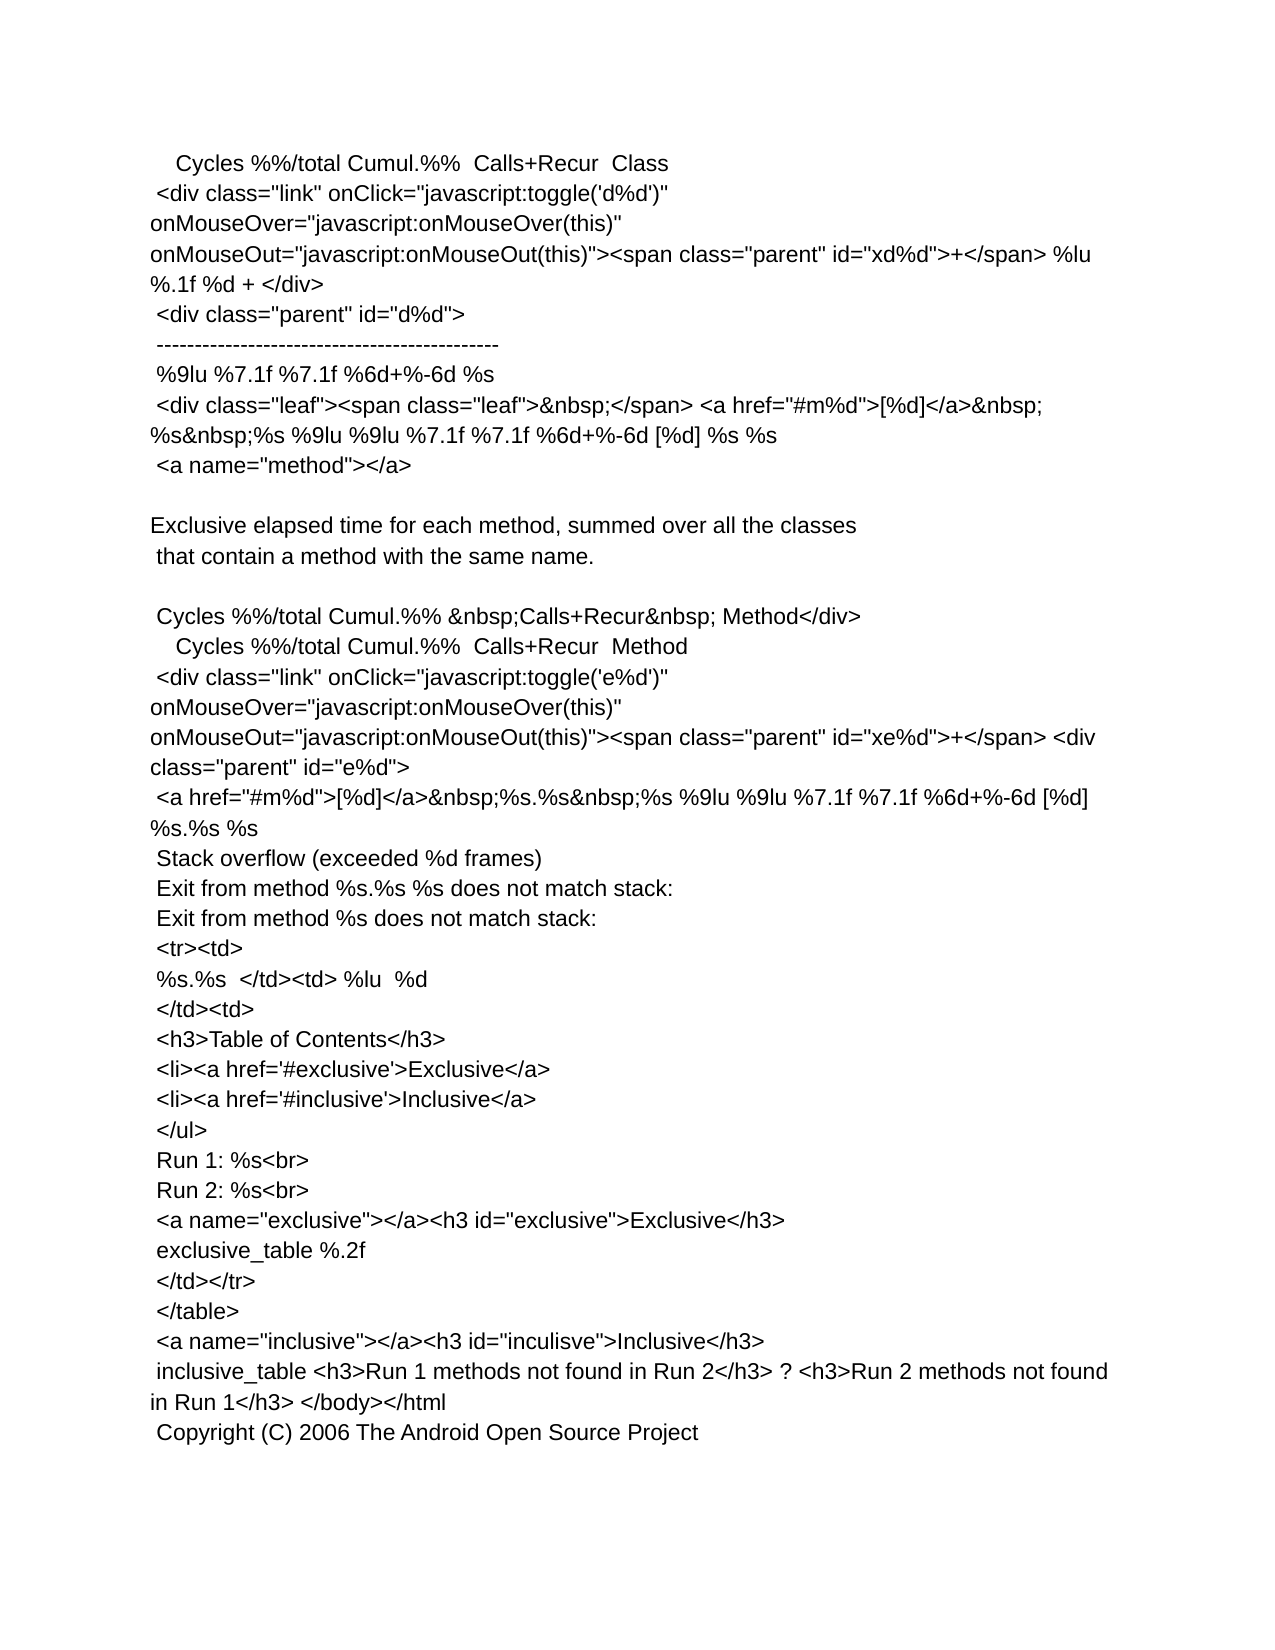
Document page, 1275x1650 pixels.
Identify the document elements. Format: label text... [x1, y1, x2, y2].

text <a name="inclusive"></a><h3 id="inculisve">Inclusive</h3> [150, 1328, 1125, 1354]
text <div class="leaf"><span class="leaf">&nbsp;</span> <a href="#m%d">[%d]</a>&nbsp;%s&nbsp;%s %9lu %9lu %7.1f %7.1f %6d+%-6d [%d] %s %s [150, 392, 1125, 448]
text <li><a href='#inclusive'>Inclusive</a> [150, 1086, 1125, 1113]
text Run 1: %s<br> [150, 1147, 1125, 1173]
text %s.%s </td><td> %lu %d [150, 966, 1125, 992]
text <a href="#m%d">[%d]</a>&nbsp;%s.%s&nbsp;%s %9lu %9lu %7.1f %7.1f %6d+%-6d [%d] %s.%s %s [150, 784, 1125, 841]
text Run 2: %s<br> [150, 1177, 1125, 1203]
text --------------------------------------------- [150, 331, 1125, 358]
text <tr><td> [150, 935, 1125, 962]
text Cycles %%/total Cumul.%% Calls+Recur Method [150, 633, 1125, 660]
text <li><a href='#exclusive'>Exclusive</a> [150, 1056, 1125, 1083]
text </td></tr> [150, 1268, 1125, 1294]
text Exit from method %s does not match stack: [150, 905, 1125, 932]
text Exclusive elapsed time for each method, summed over all the classes [150, 512, 1125, 539]
text Stack overflow (exceeded %d frames) [150, 845, 1125, 871]
text inclusive_table <h3>Run 1 methods not found in Run 2</h3> ? <h3>Run 2 methods not found in Run 1</h3> </body></html [150, 1358, 1125, 1415]
text Cycles %%/total Cumul.%% &nbsp;Calls+Recur&nbsp; Method</div> [150, 603, 1125, 629]
text <h3>Table of Contents</h3> [150, 1026, 1125, 1052]
text Copyright (C) 2006 The Android Open Source Project [150, 1419, 1125, 1445]
text Exit from method %s.%s %s does not match stack: [150, 875, 1125, 901]
text </td><td> [150, 996, 1125, 1022]
text </table> [150, 1298, 1125, 1324]
text Cycles %%/total Cumul.%% Calls+Recur Class [150, 150, 1125, 176]
text </ul> [150, 1117, 1125, 1143]
text %9lu %7.1f %7.1f %6d+%-6d %s [150, 361, 1125, 388]
text exclusive_table %.2f [150, 1237, 1125, 1264]
text <div class="link" onClick="javascript:toggle('e%d')" onMouseOver="javascript:onMouseOver(this)" onMouseOut="javascript:onMouseOut(this)"><span class="parent" id="xe%d">+</span> <div class="parent" id="e%d"> [150, 663, 1125, 781]
text <a name="exclusive"></a><h3 id="exclusive">Exclusive</h3> [150, 1207, 1125, 1234]
text <div class="parent" id="d%d"> [150, 301, 1125, 327]
text that contain a method with the same name. [150, 543, 1125, 569]
text <a name="method"></a> [150, 452, 1125, 478]
text <div class="link" onClick="javascript:toggle('d%d')" onMouseOver="javascript:onMouseOver(this)" onMouseOut="javascript:onMouseOut(this)"><span class="parent" id="xd%d">+</span> %lu %.1f %d + </div> [150, 180, 1125, 297]
